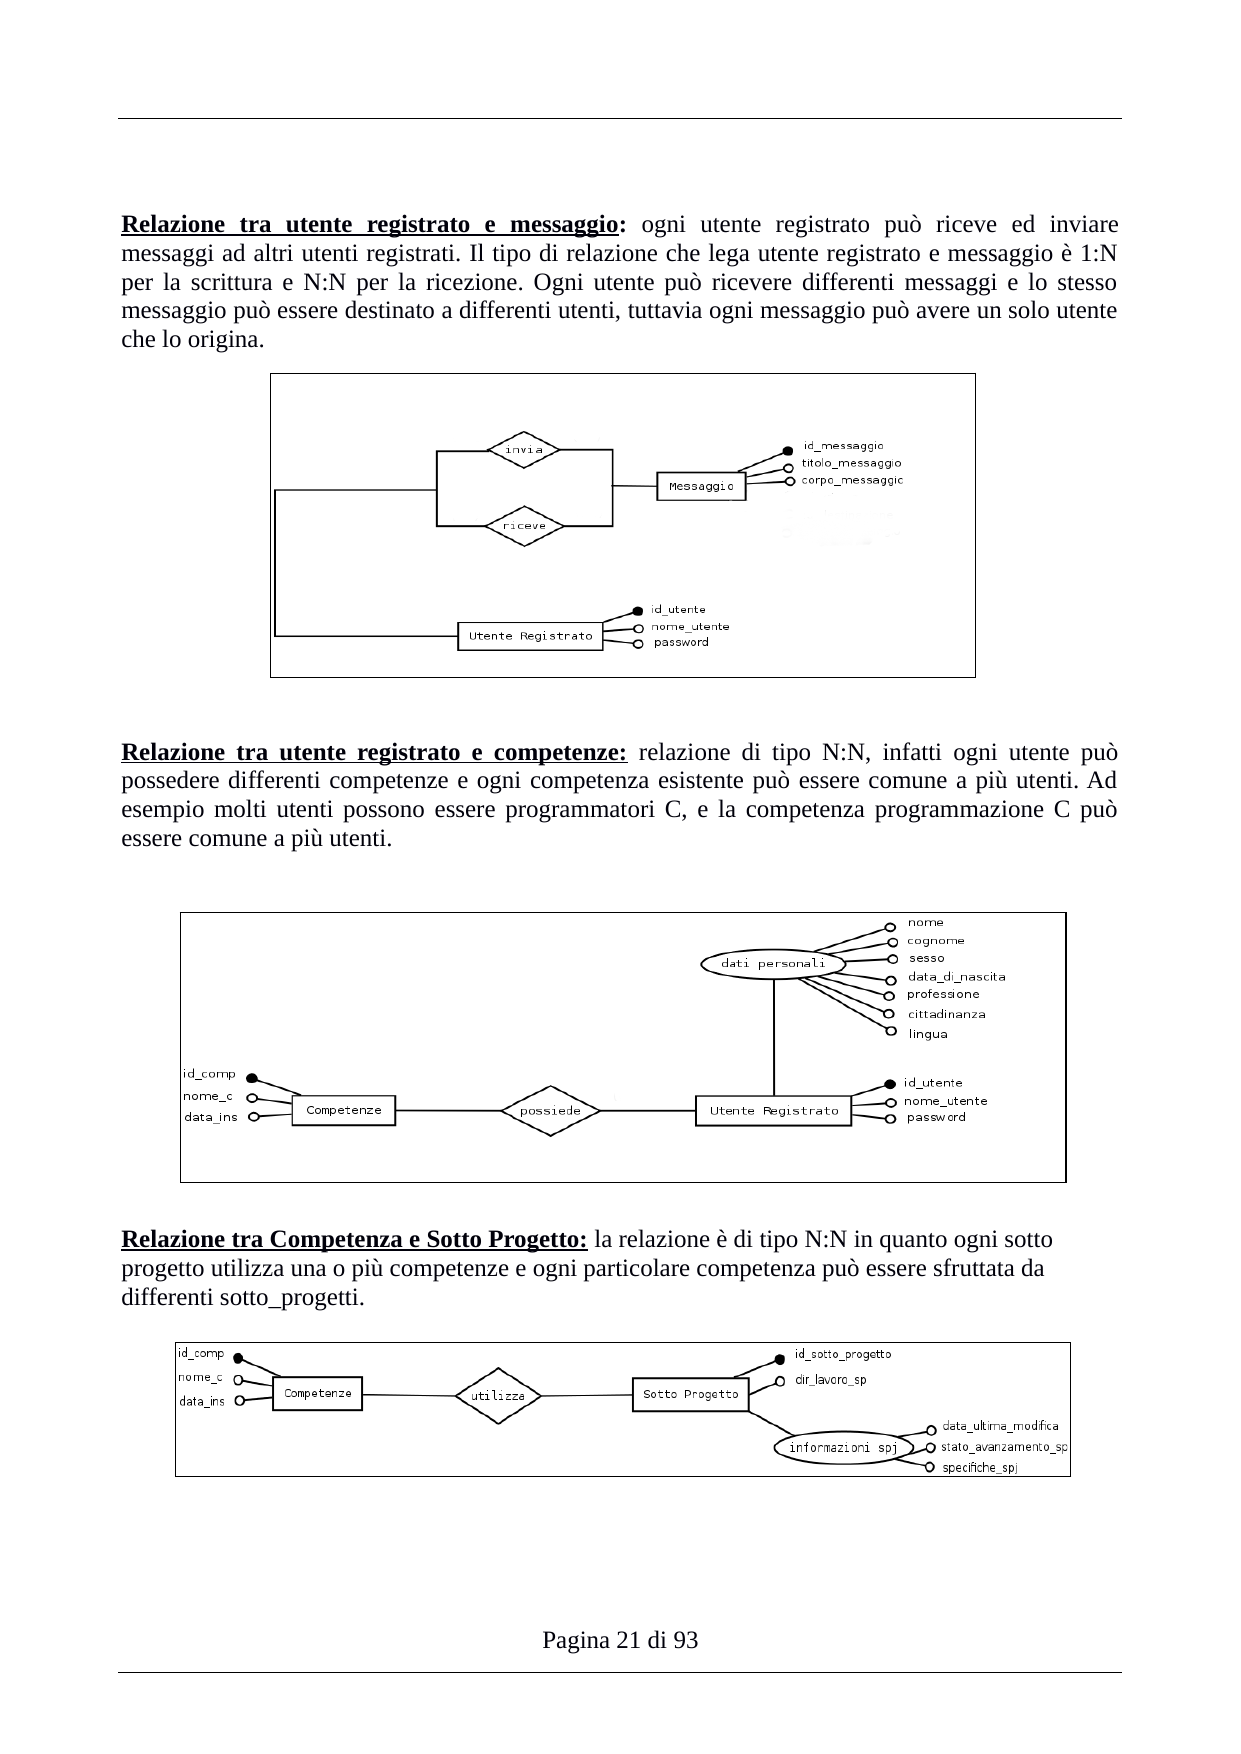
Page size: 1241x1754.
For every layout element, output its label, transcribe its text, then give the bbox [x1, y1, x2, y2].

text Relazione tra Competenza e Sotto Progetto: la relazione è di tipo N:N in quanto ogni sotto progetto utilizza una o più competenze e ogni particolare competenza può essere sfruttata da differenti sotto_progetti. [121, 1224, 1119, 1310]
picture [274, 376, 972, 674]
text Relazione tra utente registrato e competenze: relazione di tipo N:N, infatti ogni utente può possedere differenti competenze e ogni competenza esistente può essere comune a più utenti. Ad esempio molti utenti possono essere programmatori C, e la competenza programmazione C può essere comune a più utenti. [121, 737, 1119, 852]
picture [178, 1346, 1068, 1474]
text Relazione tra utente registrato e messaggio: ogni utente registrato può riceve ed inviare messaggi ad altri utenti registrati. Il tipo di relazione che lega utente registrato e messaggio è 1:N per la scrittura e N:N per la ricezione. Ogni utente può ricevere differenti messaggi e lo stesso messaggio può essere destinato a differenti utenti, tuttavia ogni messaggio può avere un solo utente che lo origina. [121, 209, 1119, 353]
text [176, 1343, 1070, 1476]
picture [183, 916, 1063, 1179]
